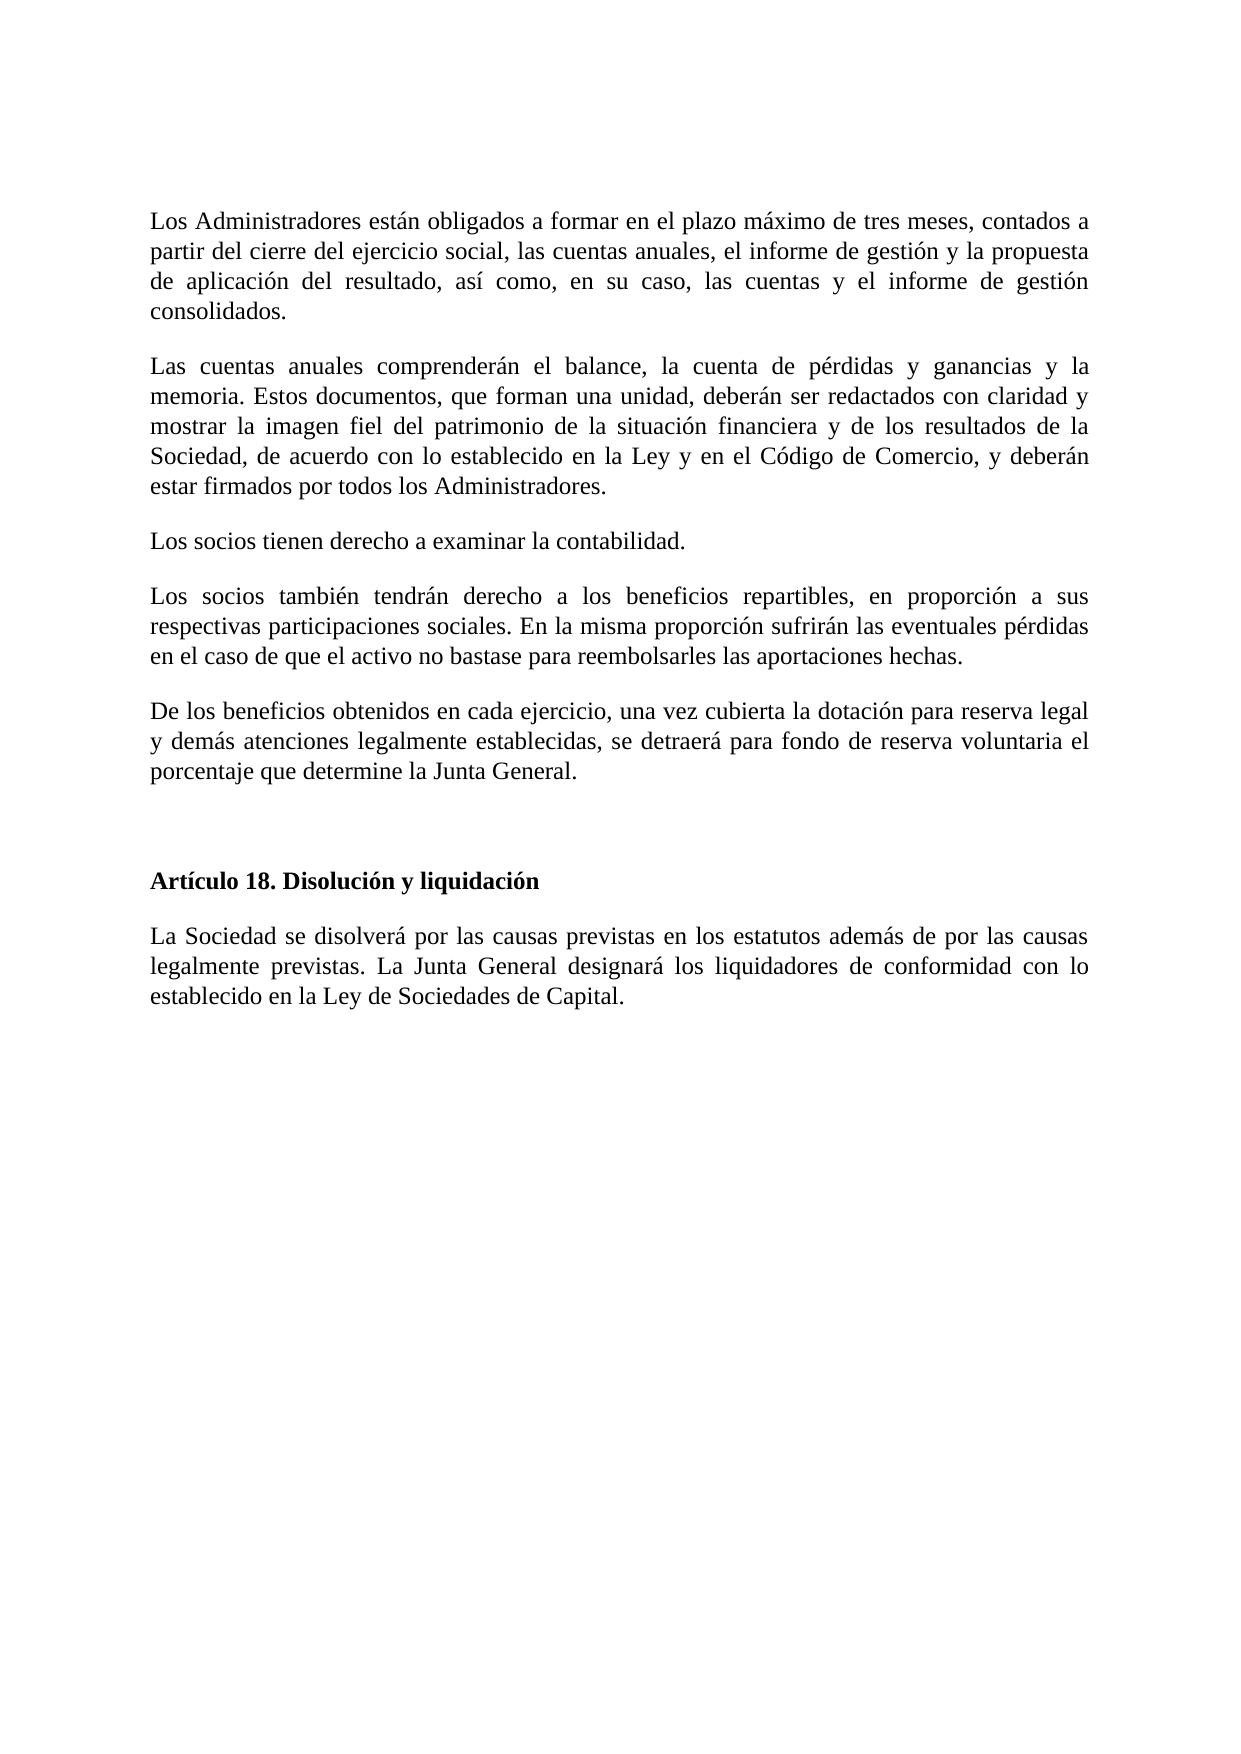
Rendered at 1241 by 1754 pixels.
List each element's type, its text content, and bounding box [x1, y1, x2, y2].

text De los beneficios obtenidos en cada ejercicio, una vez cubierta la dotación para reserva legal y demás atenciones legalmente establecidas, se detraerá para fondo de reserva voluntaria el porcentaje que determine la Junta General. [150, 695, 1090, 785]
text Las cuentas anuales comprenderán el balance, la cuenta de pérdidas y ganancias y la memoria. Estos documentos, que forman una unidad, deberán ser redactados con claridad y mostrar la imagen fiel del patrimonio de la situación financiera y de los resultados de la Sociedad, de acuerdo con lo establecido en la Ley y en el Código de Comercio, y deberán estar firmados por todos los Administradores. [150, 350, 1090, 500]
text Los socios también tendrán derecho a los beneficios repartibles, en proporción a sus respectivas participaciones sociales. En la misma proporción sufrirán las eventuales pérdidas en el caso de que el activo no bastase para reembolsarles las aportaciones hechas. [150, 580, 1090, 670]
text Los Administradores están obligados a formar en el plazo máximo de tres meses, contados a partir del cierre del ejercicio social, las cuentas anuales, el informe de gestión y la propuesta de aplicación del resultado, así como, en su caso, las cuentas y el informe de gestión consolidados. [150, 205, 1090, 325]
text La Sociedad se disolverá por las causas previstas en los estatutos además de por las causas legalmente previstas. La Junta General designará los liquidadores de conformidad con lo establecido en la Ley de Sociedades de Capital. [150, 920, 1090, 1010]
text Los socios tienen derecho a examinar la contabilidad. [150, 525, 1090, 555]
text Artículo 18. Disolución y liquidación [150, 865, 1090, 895]
